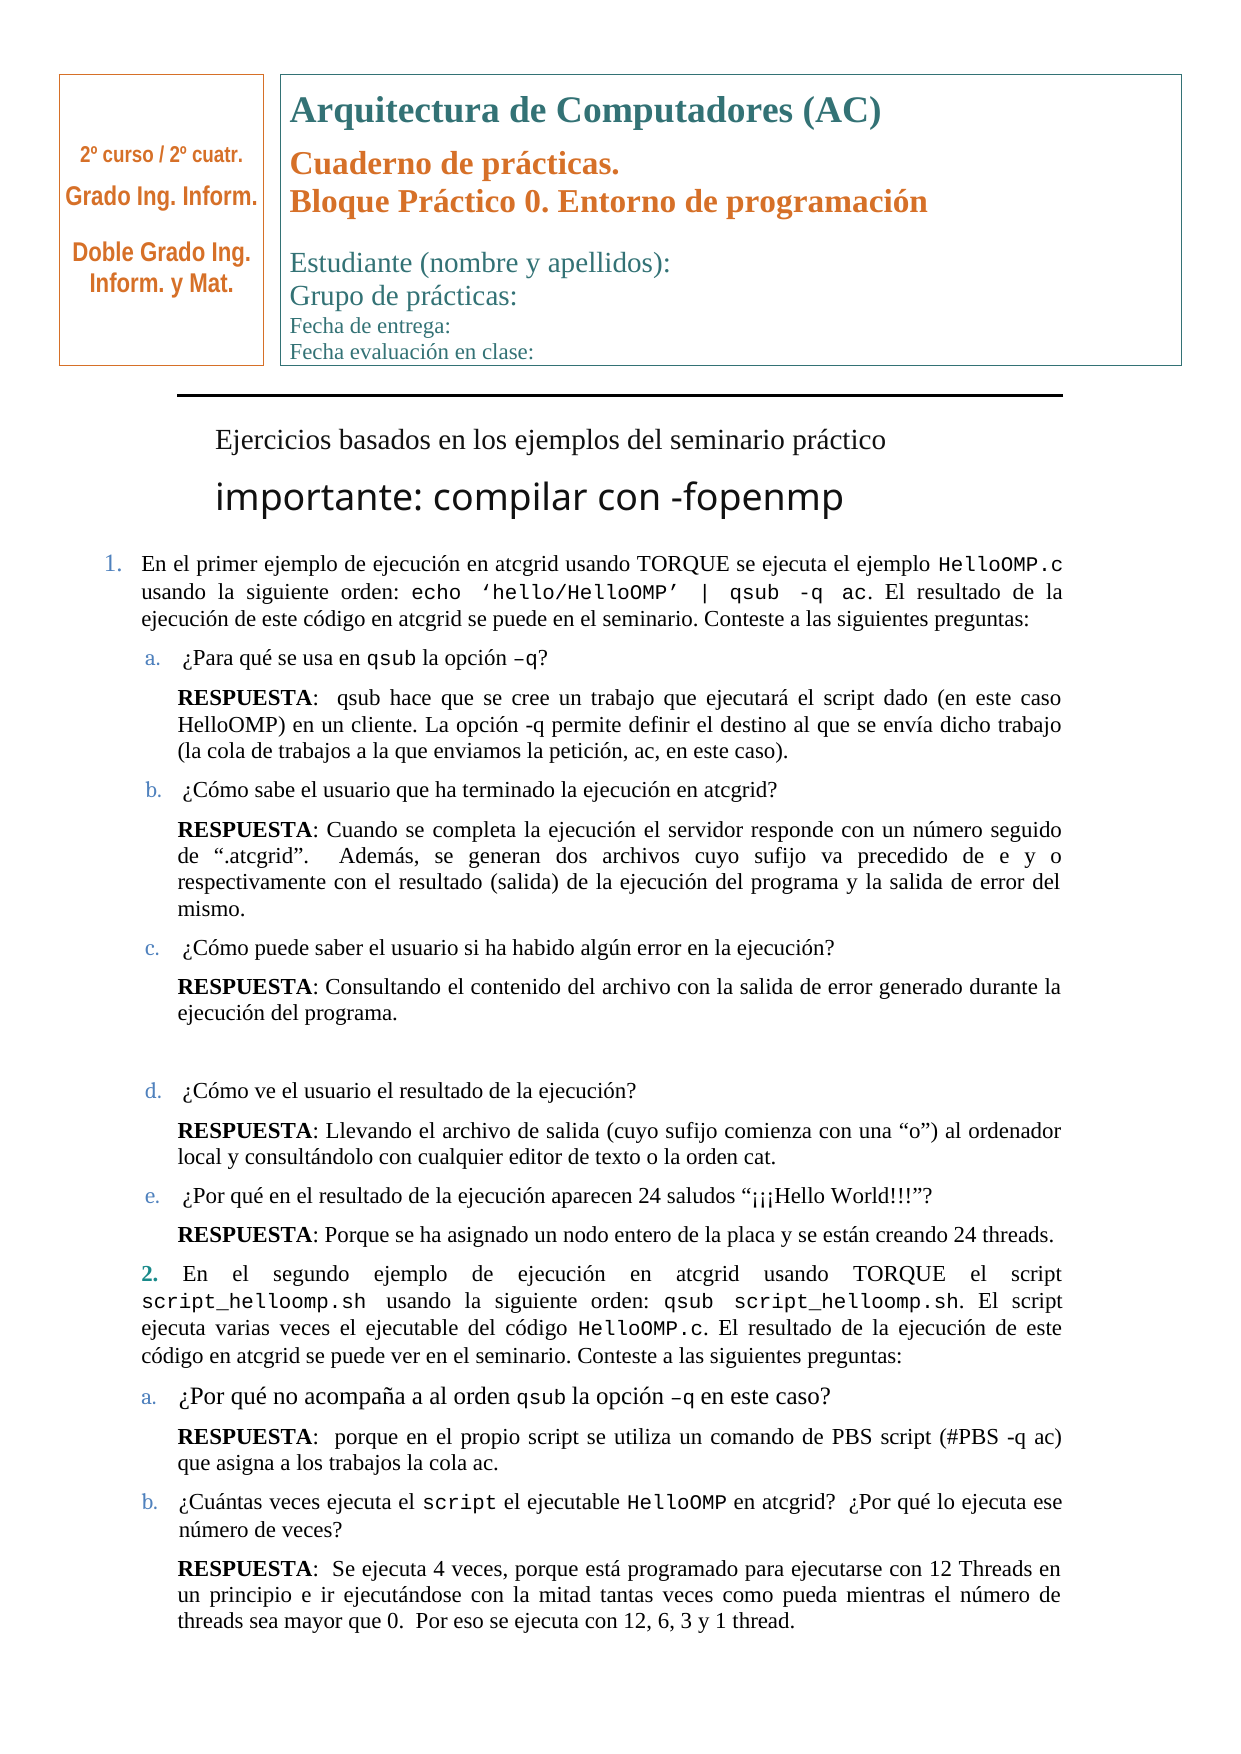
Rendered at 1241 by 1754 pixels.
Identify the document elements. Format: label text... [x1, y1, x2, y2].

list RESPUESTA: Porque se ha asignado un nodo entero de la placa y se están creando 24 threads. [177, 1222, 1063, 1248]
list ¿Por qué no acompaña a al orden qsub la opción –q en este caso? [141, 1381, 1063, 1410]
list RESPUESTA: Consultando el contenido del archivo con la salida de error generado durante la ejecución del programa. [177, 973, 1063, 1026]
list ¿Por qué en el resultado de la ejecución aparecen 24 saludos “¡¡¡Hello World!!!”? [145, 1182, 1063, 1209]
list En el primer ejemplo de ejecución en atcgrid usando TORQUE se ejecuta el ejemplo HelloOMP.c usando la siguiente orden: echo ‘hello/HelloOMP’ | qsub -q ac. El resultado de la ejecución de este código en atcgrid se puede en el seminario. Conteste a las siguientes preguntas: [103, 548, 1063, 632]
list ¿Cómo ve el usuario el resultado de la ejecución? [145, 1077, 1063, 1104]
table_header [264, 74, 280, 364]
list ¿Cuántas veces ejecuta el script el ejecutable HelloOMP en atcgrid? ¿Por qué lo ejecuta ese número de veces? [141, 1488, 1063, 1542]
list importante: compilar con -fopenmp [177, 470, 1063, 521]
list ¿Cómo sabe el usuario que ha terminado la ejecución en atcgrid? [145, 776, 1063, 803]
list RESPUESTA: Se ejecuta 4 veces, porque está programado para ejecutarse con 12 Threads en un principio e ir ejecutándose con la mitad tantas veces como pueda mientras el número de threads sea mayor que 0. Por eso se ejecuta con 12, 6, 3 y 1 thread. [177, 1554, 1063, 1634]
list RESPUESTA: qsub hace que se cree un trabajo que ejecutará el script dado (en este caso HelloOMP) en un cliente. La opción -q permite definir el destino al que se envía dicho trabajo (la cola de trabajos a la que enviamos la petición, ac, en este caso). [177, 684, 1063, 763]
list ¿Cómo puede saber el usuario si ha habido algún error en la ejecución? [145, 933, 1063, 961]
list 2. En el segundo ejemplo de ejecución en atcgrid usando TORQUE el script script_helloomp.sh usando la siguiente orden: qsub script_helloomp.sh. El script ejecuta varias veces el ejecutable del código HelloOMP.c. El resultado de la ejecución de este código en atcgrid se puede ver en el seminario. Conteste a las siguientes preguntas: [103, 1260, 1063, 1368]
list RESPUESTA: porque en el propio script se utiliza un comando de PBS script (#PBS -q ac) que asigna a los trabajos la cola ac. [177, 1423, 1063, 1476]
list ¿Para qué se usa en qsub la opción –q? [145, 644, 1063, 672]
table_header Arquitectura de Computadores (AC) Cuaderno de prácticas. Bloque Práctico 0. Entorno de programación Estudiante (nombre y apellidos): Grupo de prácticas: Fecha de entrega: Fecha evaluación en clase: [281, 75, 1181, 364]
list RESPUESTA: Cuando se completa la ejecución el servidor responde con un número seguido de “.atcgrid”. Además, se generan dos archivos cuyo sufijo va precedido de e y o respectivamente con el resultado (salida) de la ejecución del programa y la salida de error del mismo. [177, 816, 1063, 921]
table_header 2º curso / 2º cuatr. Grado Ing. Inform. Doble Grado Ing. Inform. y Mat. [60, 75, 263, 364]
subtitle Ejercicios basados en los ejemplos del seminario práctico [177, 422, 1063, 456]
list RESPUESTA: Llevando el archivo de salida (cuyo sufijo comienza con una “o”) al ordenador local y consultándolo con cualquier editor de texto o la orden cat. [177, 1117, 1063, 1169]
